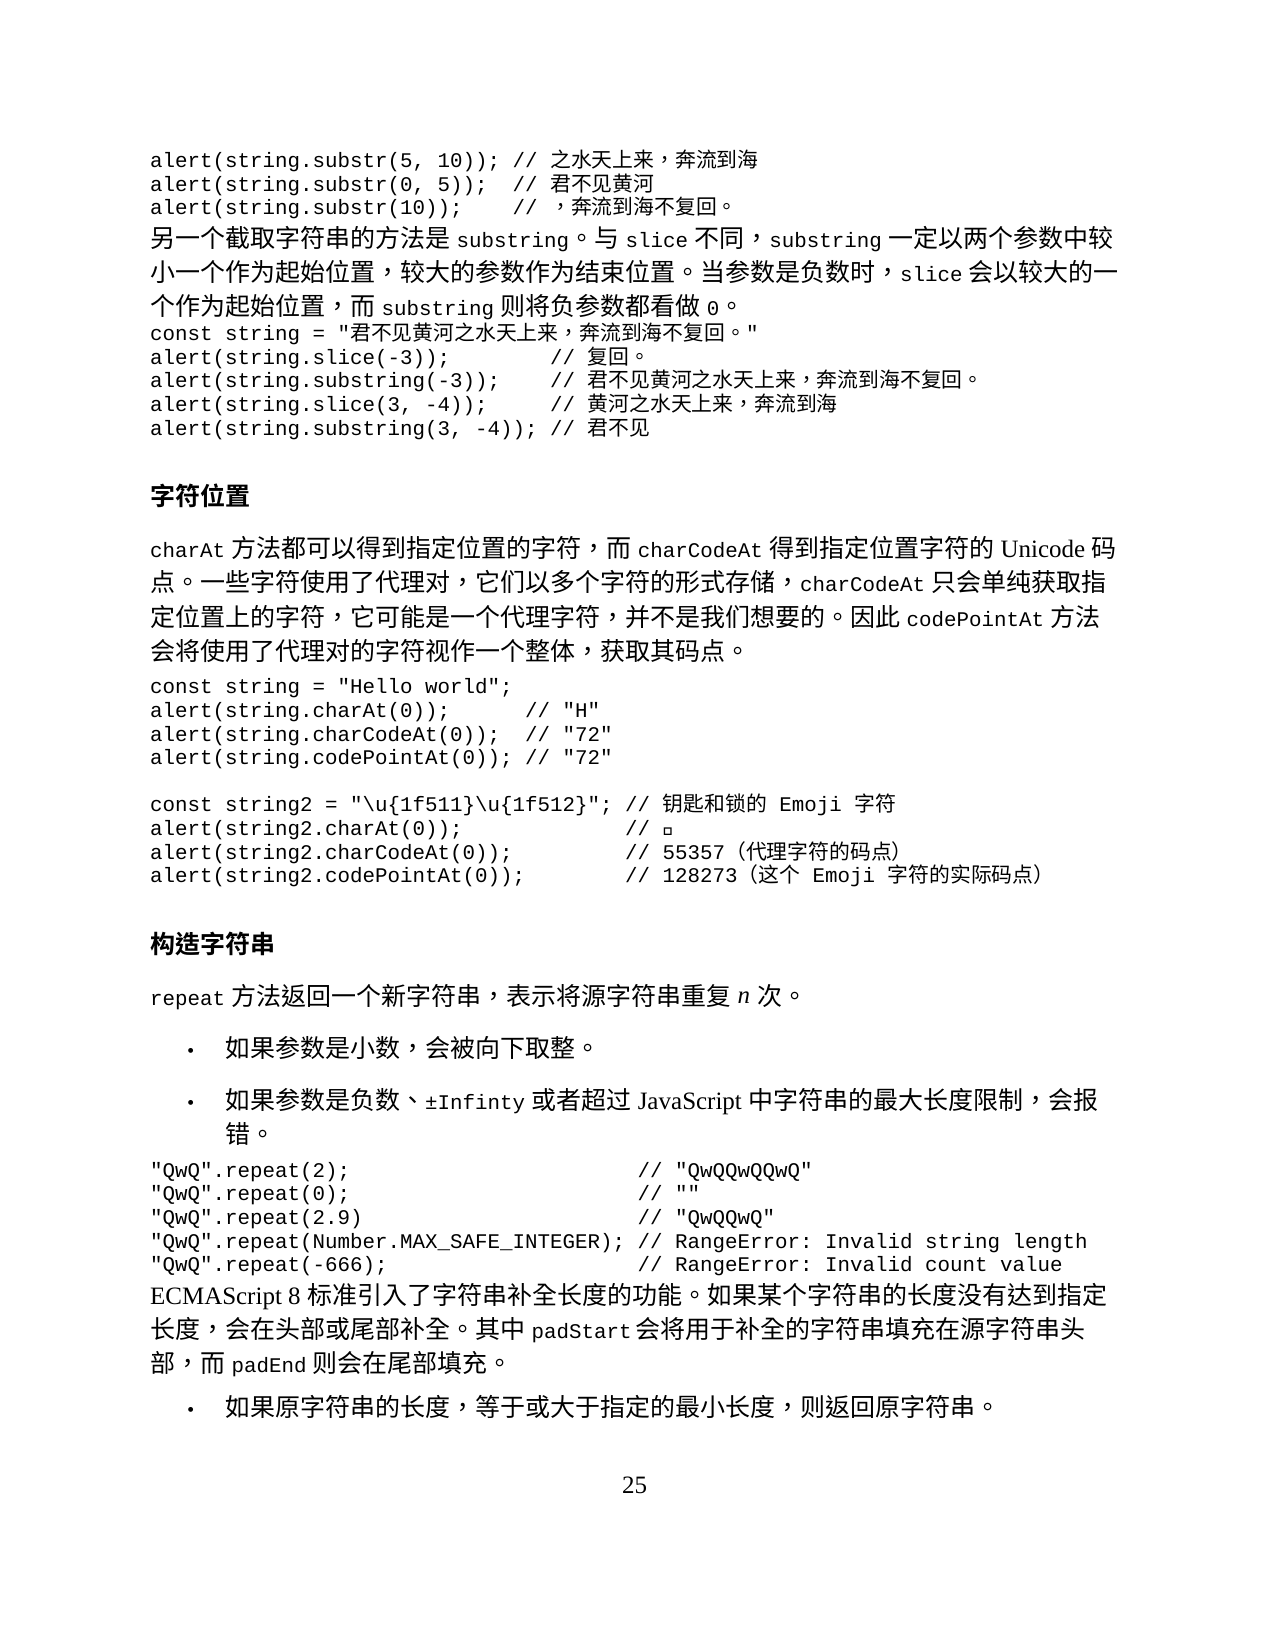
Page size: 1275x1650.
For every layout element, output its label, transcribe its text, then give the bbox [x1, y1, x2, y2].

text alert(string.slice(-3)); // 复回。 [150, 347, 1125, 370]
text 构造字符串 [150, 927, 1125, 961]
text repeat 方法返回一个新字符串，表示将源字符串重复 次。 [150, 979, 1125, 1013]
text "QwQ".repeat(0); // "" [150, 1183, 1125, 1207]
text "QwQ".repeat(-666); // RangeError: Invalid count value [150, 1254, 1125, 1278]
text alert(string.substr(0, 5)); // 君不见黄河 [150, 174, 1125, 197]
text alert(string2.codePointAt(0)); // 128273（这个 Emoji 字符的实际码点） [150, 865, 1125, 889]
text alert(string.substr(10)); // ，奔流到海不复回。 [150, 197, 1125, 221]
text alert(string.charAt(0)); // "H" [150, 700, 1125, 723]
text const string2 = "\u{1f511}\u{1f512}"; // 钥匙和锁的 Emoji 字符 [150, 794, 1125, 818]
text "QwQ".repeat(2.9) // "QwQQwQ" [150, 1207, 1125, 1231]
text alert(string.slice(3, -4)); // 黄河之水天上来，奔流到海 [150, 394, 1125, 418]
text 另一个截取字符串的方法是 substring。与 slice 不同，substring 一定以两个参数中较小一个作为起始位置，较大的参数作为结束位置。当参数是负数时，slice 会以较大的一个作为起始位置，而 substring 则将负参数都看做 0。 [150, 221, 1125, 323]
text alert(string.substring(-3)); // 君不见黄河之水天上来，奔流到海不复回。 [150, 370, 1125, 394]
text alert(string2.charCodeAt(0)); // 55357（代理字符的码点） [150, 842, 1125, 865]
text alert(string.substring(3, -4)); // 君不见 [150, 418, 1125, 441]
text alert(string2.charAt(0)); // 🔑 [150, 818, 1125, 842]
text const string = "君不见黄河之水天上来，奔流到海不复回。" [150, 323, 1125, 347]
text 字符位置 [150, 479, 1125, 513]
list 如果原字符串的长度，等于或大于指定的最小长度，则返回原字符串。 [187, 1389, 1125, 1423]
text "QwQ".repeat(2); // "QwQQwQQwQ" [150, 1160, 1125, 1183]
text "QwQ".repeat(Number.MAX_SAFE_INTEGER); // RangeError: Invalid string length [150, 1231, 1125, 1254]
text const string = "Hello world"; [150, 676, 1125, 700]
text alert(string.substr(5, 10)); // 之水天上来，奔流到海 [150, 150, 1125, 174]
text charAt 方法都可以得到指定位置的字符，而 charCodeAt 得到指定位置字符的 Unicode 码点。一些字符使用了代理对，它们以多个字符的形式存储，charCodeAt 只会单纯获取指定位置上的字符，它可能是一个代理字符，并不是我们想要的。因此 codePointAt 方法会将使用了代理对的字符视作一个整体，获取其码点。 [150, 531, 1125, 667]
list 如果参数是负数、±Infinty 或者超过 JavaScript 中字符串的最大长度限制，会报错。 [187, 1083, 1125, 1151]
text ECMAScript 8 标准引入了字符串补全长度的功能。如果某个字符串的长度没有达到指定长度，会在头部或尾部补全。其中 padStart会将用于补全的字符串填充在源字符串头部，而 padEnd 则会在尾部填充。 [150, 1278, 1125, 1380]
text alert(string.codePointAt(0)); // "72" [150, 747, 1125, 771]
text alert(string.charCodeAt(0)); // "72" [150, 723, 1125, 747]
list 如果参数是小数，会被向下取整。 [187, 1031, 1125, 1065]
